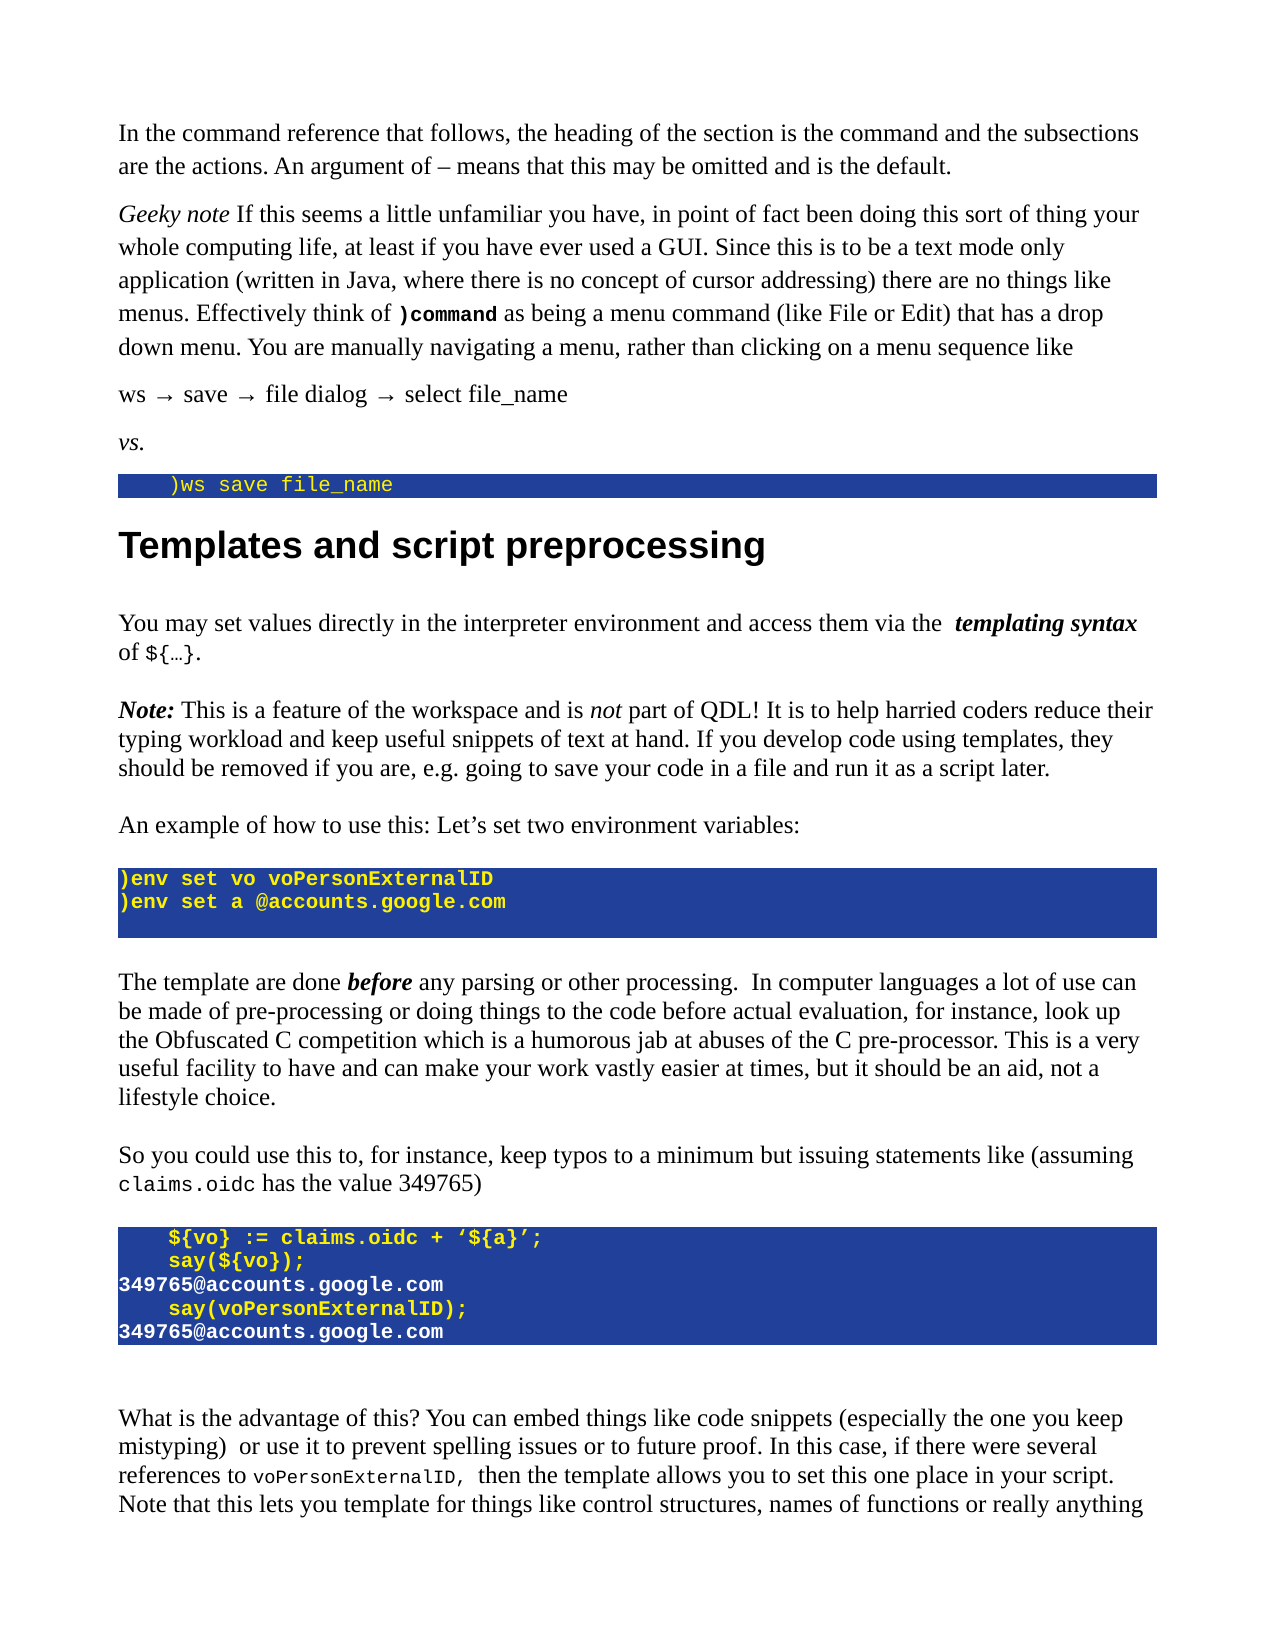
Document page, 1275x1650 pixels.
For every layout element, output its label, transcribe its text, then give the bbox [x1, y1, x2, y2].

text So you could use this to, for instance, keep typos to a minimum but issuing statements like (assuming claims.oidc has the value 349765) [118, 1140, 1157, 1198]
subtitle Templates and script preprocessing [118, 523, 1157, 567]
text Note: This is a feature of the workspace and is not part of QDL! It is to help harried coders reduce their typing workload and keep useful snippets of text at hand. If you develop code using templates, they should be removed if you are, e.g. going to save your code in a file and run it as a script later. [118, 695, 1157, 781]
text )env set vo voPersonExternalID [493, 868, 1157, 891]
text 349765@accounts.google.com [443, 1274, 1157, 1298]
text 349765@accounts.google.com [443, 1321, 1157, 1345]
text ${vo} := claims.oidc + ‘${a}’; [543, 1227, 1157, 1251]
text What is the advantage of this? You can embed things like code snippets (especially the one you keep mistyping) or use it to prevent spelling issues or to future proof. In this case, if there were several references to voPersonExternalID, then the template allows you to set this one place in your script. Note that this lets you template for things like control structures, names of functions or really anything [118, 1403, 1157, 1518]
text vs. [118, 427, 1157, 456]
text )ws save file_name [118, 474, 1157, 498]
text An example of how to use this: Let’s set two environment variables: [118, 810, 1157, 839]
text ws → save → file dialog → select file_name [118, 379, 1157, 408]
text )env set a @accounts.google.com [506, 891, 1157, 915]
text You may set values directly in the interpreter environment and access them via the templating syntax of ${…}. [118, 608, 1157, 666]
text say(voPersonExternalID); [468, 1298, 1157, 1321]
text say(${vo}); [306, 1251, 1157, 1274]
text Geeky note If this seems a little unfamiliar you have, in point of fact been doing this sort of thing your whole computing life, at least if you have ever used a GUI. Since this is to be a text mode only application (written in Java, where there is no concept of cursor addressing) there are no things like menus. Effectively think of )command as being a menu command (like File or Edit) that has a drop down menu. You are manually navigating a menu, rather than clicking on a menu sequence like [118, 199, 1157, 360]
text The template are done before any parsing or other processing. In computer languages a lot of use can be made of pre-processing or doing things to the code before actual evaluation, for instance, look up the Obfuscated C competition which is a humorous jab at abuses of the C pre-processor. This is a very useful facility to have and can make your work vastly easier at times, but it should be an aid, not a lifestyle choice. [118, 967, 1157, 1111]
text In the command reference that follows, the heading of the section is the command and the subsections are the actions. An argument of – means that this may be omitted and is the default. [118, 118, 1157, 180]
